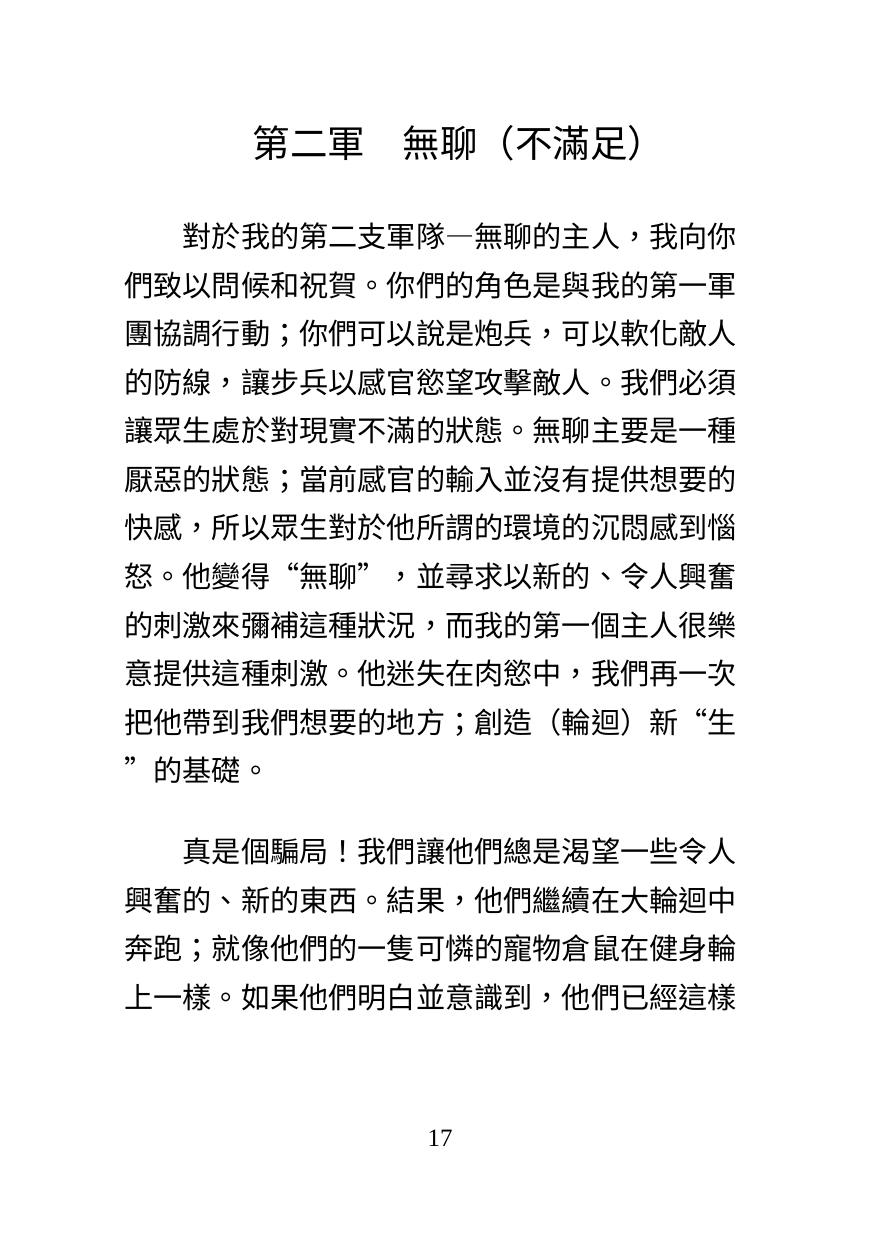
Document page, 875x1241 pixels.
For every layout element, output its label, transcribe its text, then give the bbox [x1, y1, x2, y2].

text 真是個騙局！我們讓他們總是渴望一些令人興奮的、新的東西。結果，他們繼續在大輪迴中奔跑；就像他們的一隻可憐的寵物倉鼠在健身輪上一樣。如果他們明白並意識到，他們已經這樣 [124, 829, 756, 1017]
subtitle 第二軍 無聊（不滿足） [162, 113, 756, 168]
text 對於我的第二支軍隊—無聊的主人，我向你們致以問候和祝賀。你們的角色是與我的第一軍團協調行動；你們可以說是炮兵，可以軟化敵人的防線，讓步兵以感官慾望攻擊敵人。我們必須讓眾生處於對現實不滿的狀態。無聊主要是一種厭惡的狀態；當前感官的輸入並沒有提供想要的快感，所以眾生對於他所謂的環境的沉悶感到惱怒。他變得“無聊”，並尋求以新的、令人興奮的刺激來彌補這種狀況，而我的第一個主人很樂意提供這種刺激。他迷失在肉慾中，我們再一次把他帶到我們想要的地方；創造（輪迴）新“生”的基礎。 [124, 214, 756, 790]
